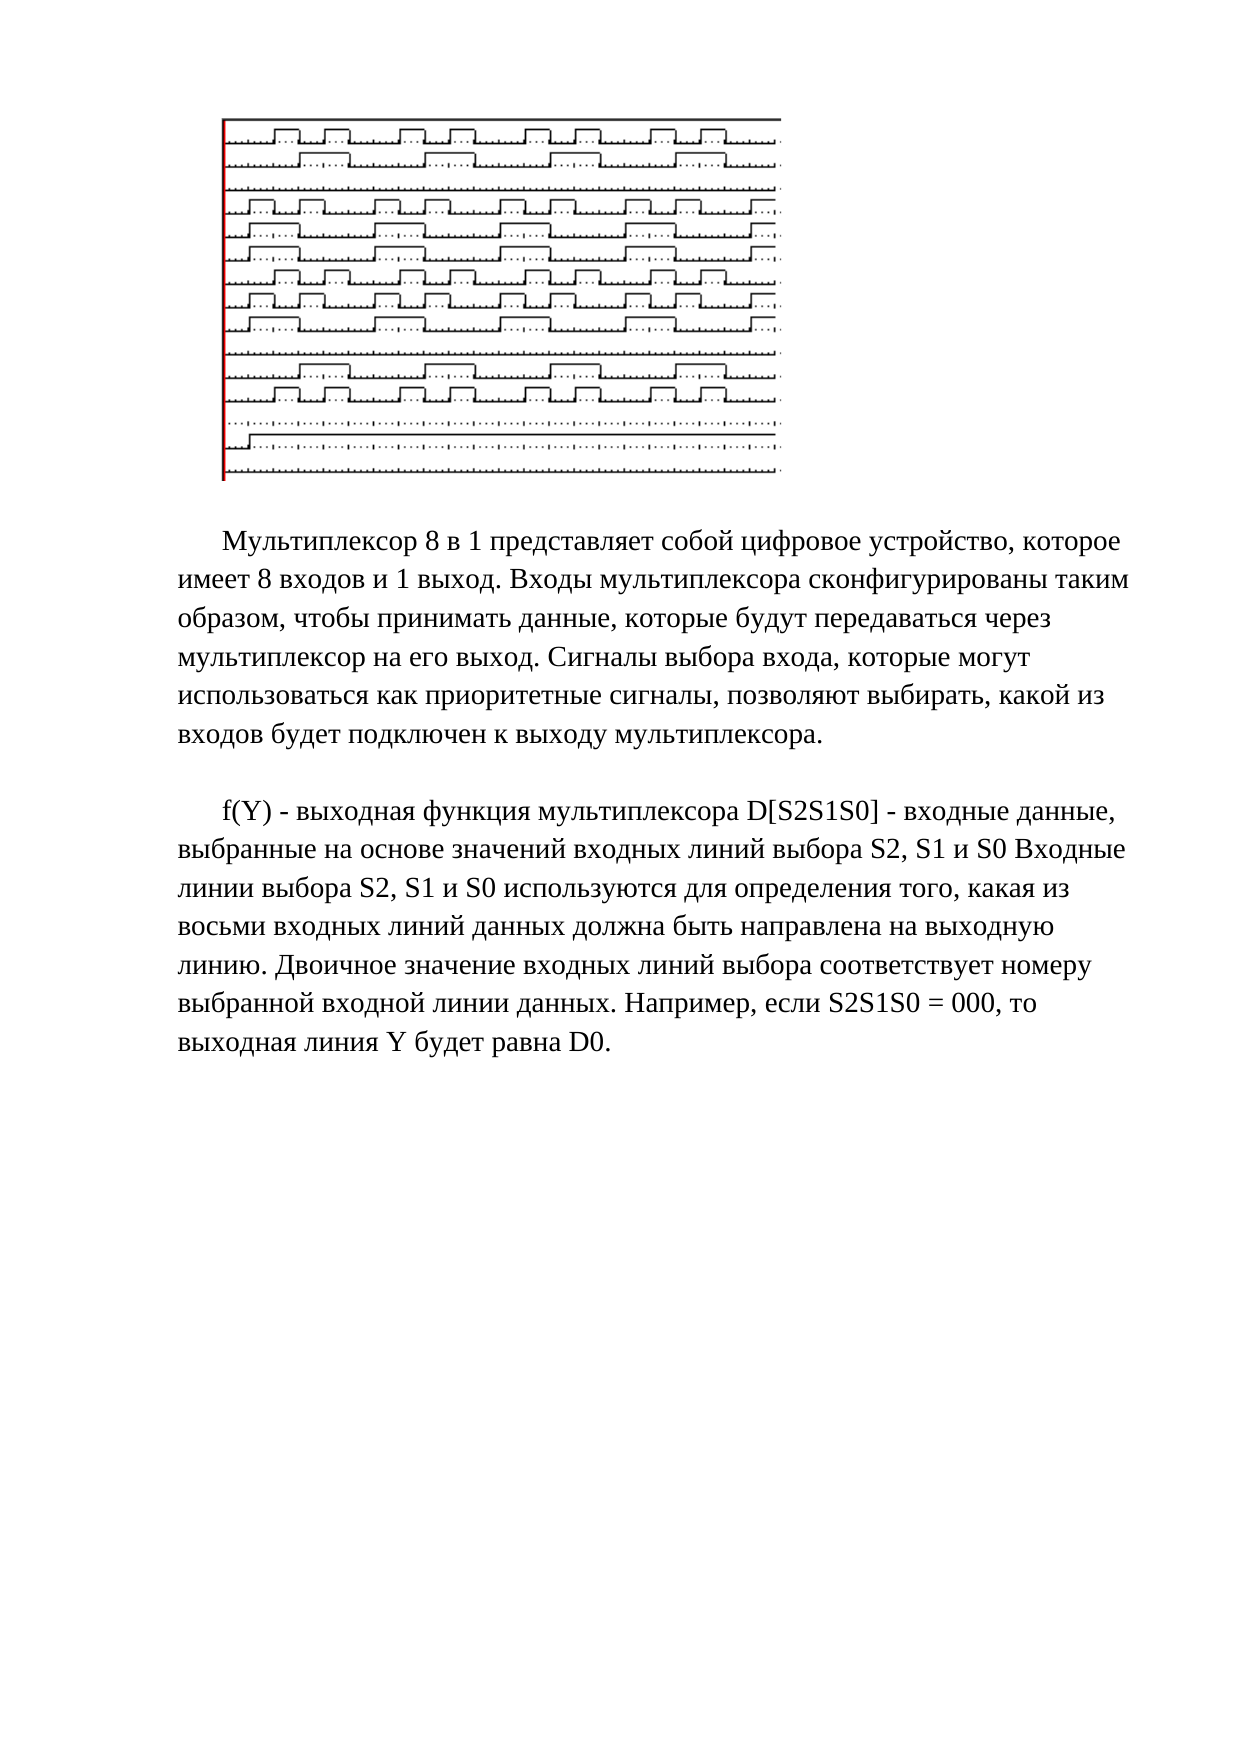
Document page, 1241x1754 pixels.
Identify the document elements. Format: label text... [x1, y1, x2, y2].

text f(Y) - выходная функция мультиплексора D[S2S1S0] - входные данные, выбранные на основе значений входных линий выбора S2, S1 и S0 Входные линии выбора S2, S1 и S0 используются для определения того, какая из восьми входных линий данных должна быть направлена на выходную линию. Двоичное значение входных линий выбора соответствует номеру выбранной входной линии данных. Например, если S2S1S0 = 000, то выходная линия Y будет равна D0. [177, 793, 1152, 1058]
picture [221, 118, 782, 481]
text Мультиплексор 8 в 1 представляет собой цифровое устройство, которое имеет 8 входов и 1 выход. Входы мультиплексора сконфигурированы таким образом, чтобы принимать данные, которые будут передаваться через мультиплексор на его выход. Сигналы выбора входа, которые могут использоваться как приоритетные сигналы, позволяют выбирать, какой из входов будет подключен к выходу мультиплексора. [177, 523, 1152, 749]
